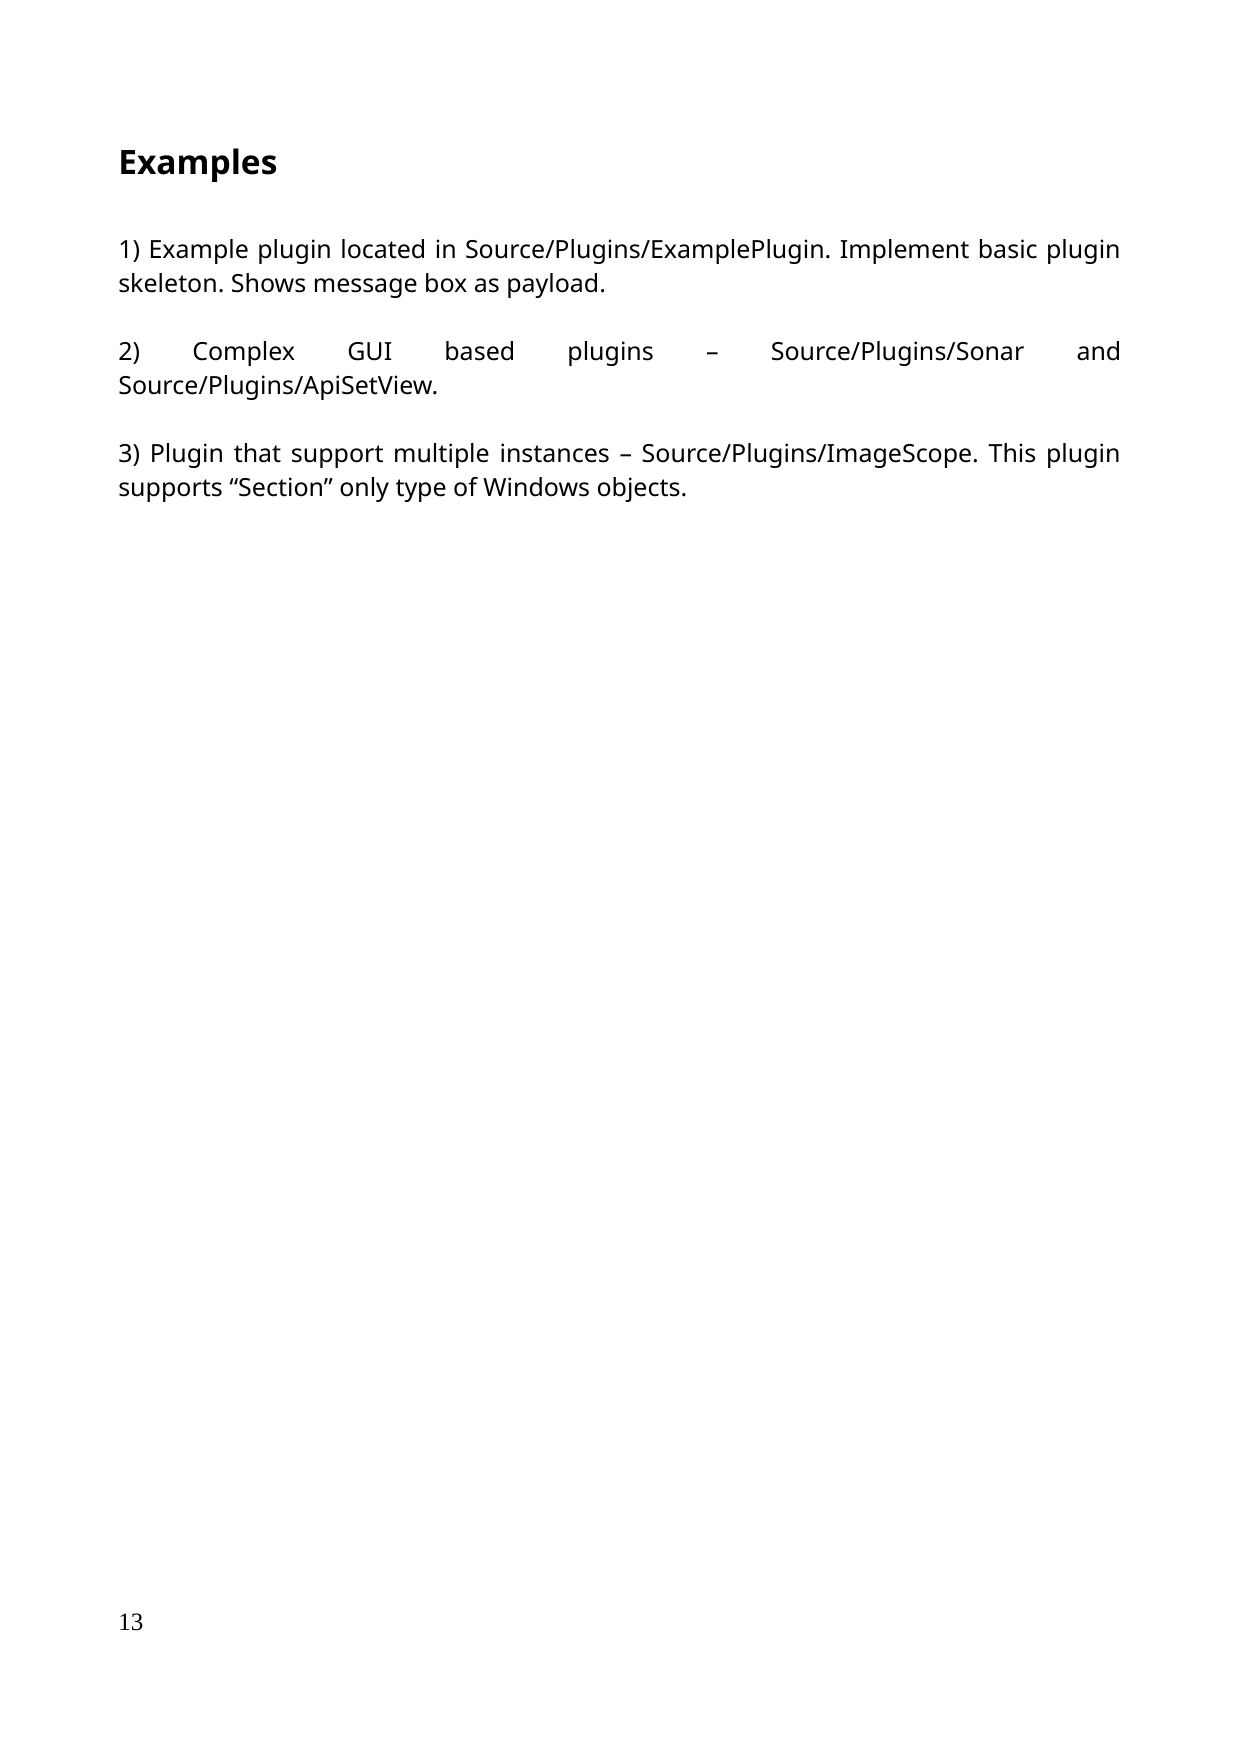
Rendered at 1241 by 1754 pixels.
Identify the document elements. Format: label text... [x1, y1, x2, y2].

text 3) Plugin that support multiple instances – Source/Plugins/ImageScope. This plugin supports “Section” only type of Windows objects. [118, 436, 1122, 504]
text 1) Example plugin located in Source/Plugins/ExamplePlugin. Implement basic plugin skeleton. Shows message box as payload. [118, 231, 1122, 299]
subtitle Examples [118, 139, 1122, 185]
text 2) Complex GUI based plugins – Source/Plugins/Sonar and Source/Plugins/ApiSetView. [118, 333, 1122, 402]
